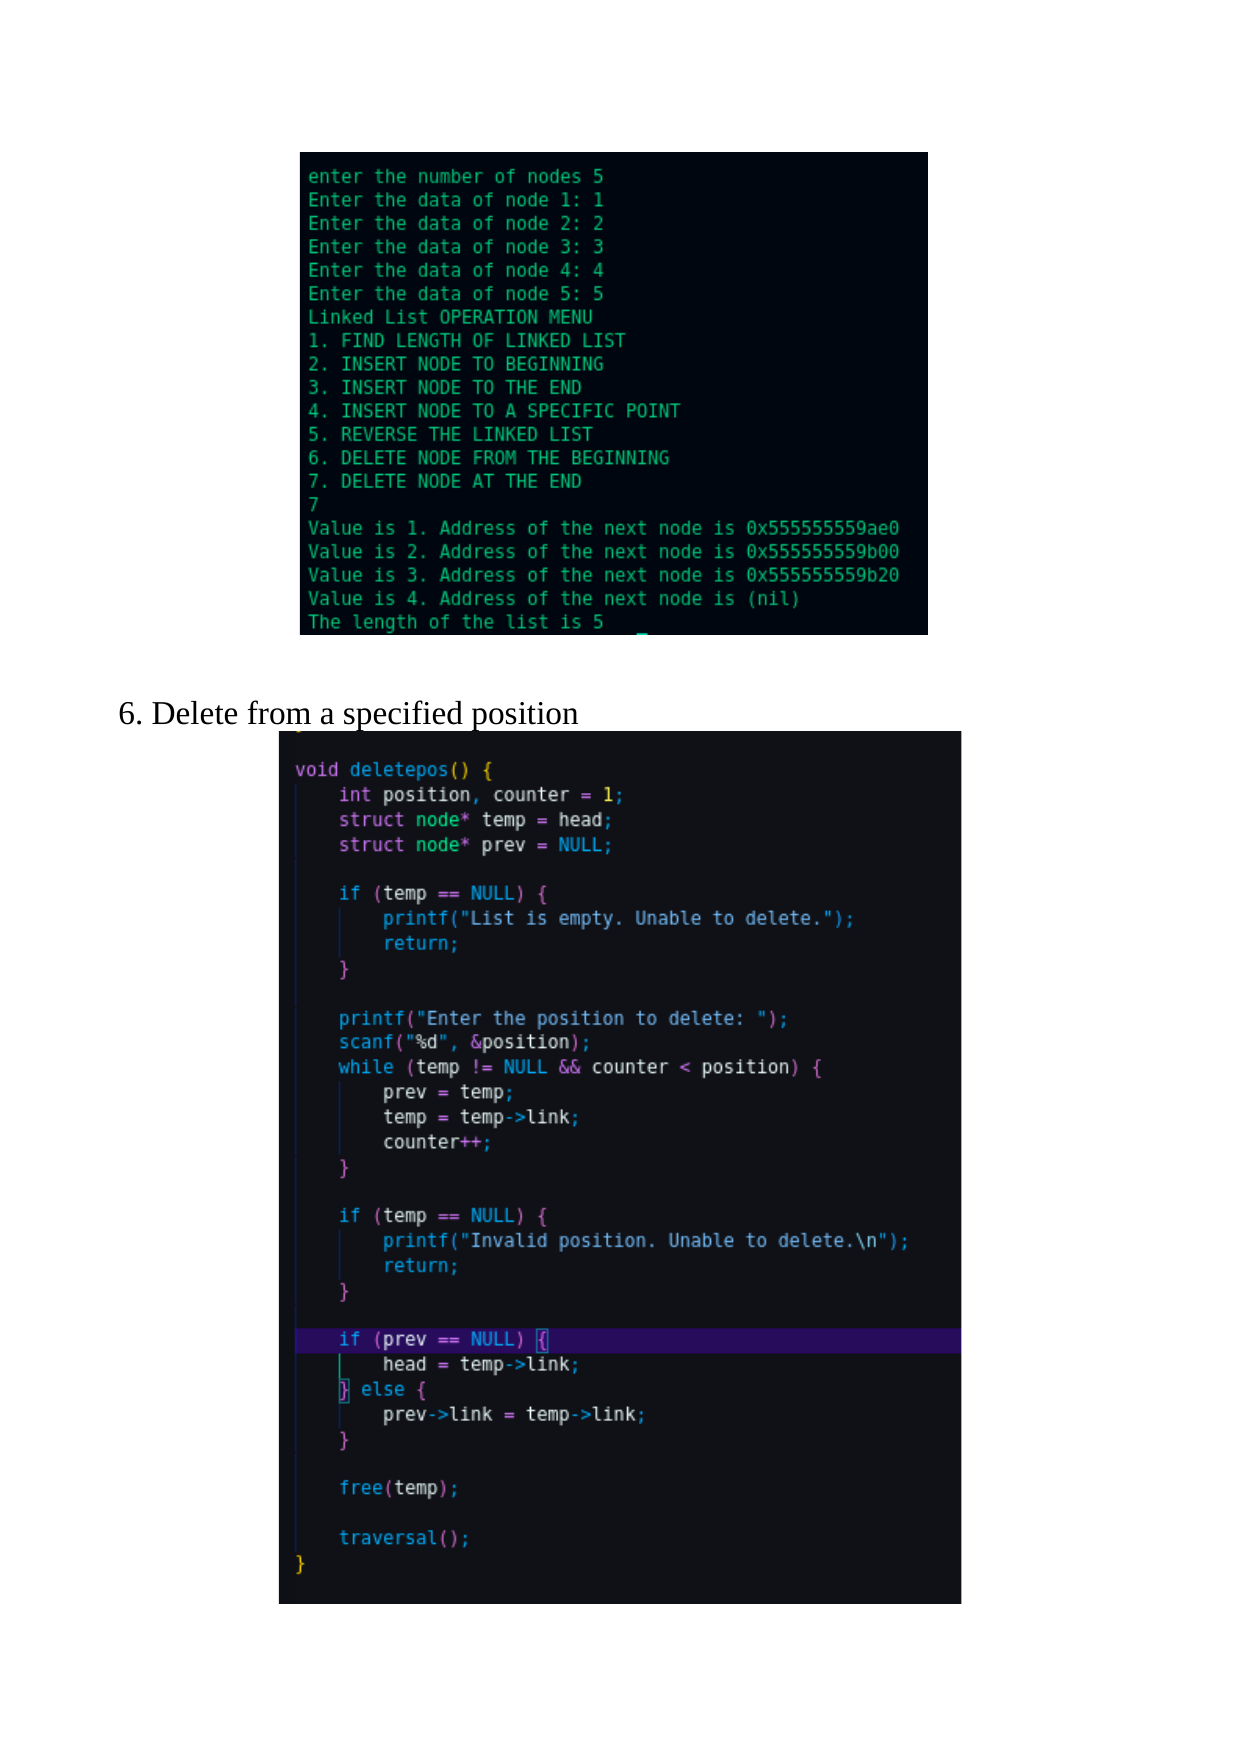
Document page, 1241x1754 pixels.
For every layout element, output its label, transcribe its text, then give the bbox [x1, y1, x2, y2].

picture [278, 731, 962, 1604]
text 6. Delete from a specified position [118, 693, 1122, 731]
picture [299, 152, 928, 635]
